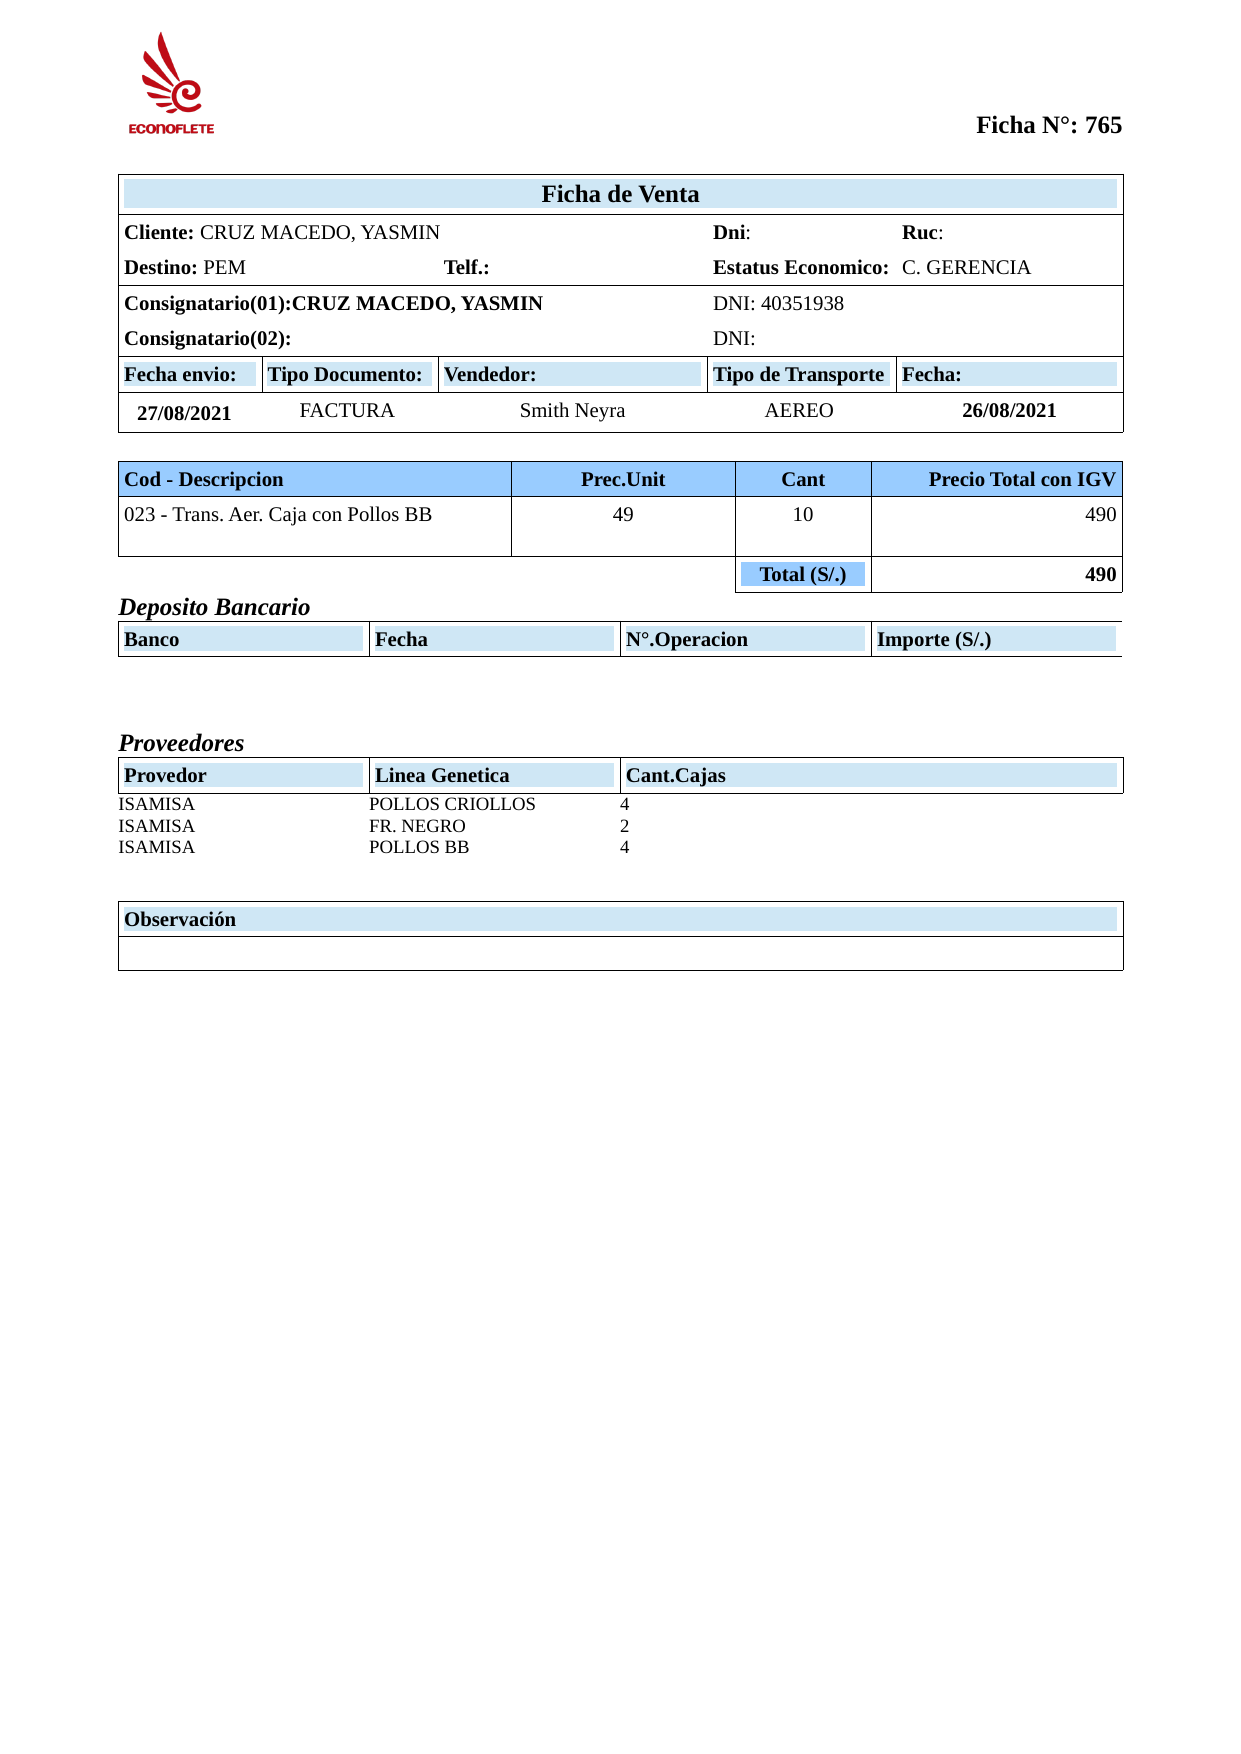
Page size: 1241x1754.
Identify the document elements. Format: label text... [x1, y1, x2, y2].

table_cell ISAMISA [118, 794, 369, 814]
table_cell POLLOS BB [369, 836, 620, 858]
table_cell [620, 858, 1123, 879]
table_cell 27/08/2021 [119, 393, 262, 432]
table_cell Tipo de Transporte [708, 357, 896, 392]
table_header Prec.Unit [512, 462, 735, 496]
table_cell Fecha: [897, 357, 1123, 392]
table_cell [118, 557, 511, 592]
table_header Fecha [370, 622, 620, 656]
table_cell 10 [736, 497, 871, 556]
table_cell [620, 705, 871, 728]
table_cell DNI: 40351938 [707, 286, 1123, 321]
table_cell 49 [512, 497, 735, 556]
table_cell [620, 879, 1123, 901]
table_cell [118, 680, 369, 704]
table_cell [369, 680, 620, 704]
table_header Cant.Cajas [621, 758, 1123, 793]
table_cell AEREO [707, 393, 896, 432]
table_cell 26/08/2021 [896, 393, 1123, 432]
table_cell 4 [620, 794, 1123, 814]
table_header Banco [119, 622, 369, 656]
table_header Observación [119, 902, 1123, 936]
table_cell [369, 858, 620, 879]
table_cell Cliente: CRUZ MACEDO, YASMIN [119, 215, 707, 249]
table_cell Consignatario(02): [119, 321, 707, 356]
table_cell Smith Neyra [438, 393, 707, 432]
table_cell [871, 705, 1122, 728]
table_cell [620, 657, 871, 680]
table_cell Fecha envio: [119, 357, 262, 392]
table_cell [369, 657, 620, 680]
table_cell Vendedor: [439, 357, 707, 392]
table_cell DNI: [707, 321, 1123, 356]
table_cell FR. NEGRO [369, 815, 620, 836]
table_cell POLLOS CRIOLLOS [369, 794, 620, 814]
text Proveedores [118, 728, 1122, 757]
picture [118, 31, 225, 134]
table_cell 2 [620, 815, 1123, 836]
table_cell [511, 557, 735, 592]
table_cell ISAMISA [118, 836, 369, 858]
table_cell 4 [620, 836, 1123, 858]
table_cell 023 - Trans. Aer. Caja con Pollos BB [119, 497, 511, 556]
text Deposito Bancario [118, 592, 1122, 621]
table_header Provedor [119, 758, 369, 793]
table_header Precio Total con IGV [872, 462, 1122, 496]
table_cell [369, 705, 620, 728]
table_cell [620, 680, 871, 704]
table_cell C. GERENCIA [896, 249, 1123, 285]
table_cell FACTURA [262, 393, 438, 432]
table_cell Destino: PEM [119, 249, 438, 285]
table_header Ficha de Venta [119, 175, 1123, 214]
table_cell [871, 680, 1122, 704]
table_header N°.Operacion [621, 622, 871, 656]
table_cell Total (S/.) [736, 557, 871, 592]
table_cell 490 [872, 497, 1122, 556]
table_cell Consignatario(01):CRUZ MACEDO, YASMIN [119, 286, 707, 321]
table_header Cod - Descripcion [119, 462, 511, 496]
table_cell Dni: [707, 215, 896, 249]
table_cell ISAMISA [118, 815, 369, 836]
table_cell [118, 657, 369, 680]
table_cell Ruc: [896, 215, 1123, 249]
table_cell [871, 657, 1122, 680]
table_cell Telf.: [438, 249, 707, 285]
table_cell [119, 937, 1123, 969]
table_cell Tipo Documento: [263, 357, 438, 392]
table_cell [369, 879, 620, 901]
table_header Cant [736, 462, 871, 496]
table_header Linea Genetica [370, 758, 620, 793]
table_cell 490 [872, 557, 1122, 592]
table_cell [118, 705, 369, 728]
table_cell [118, 879, 369, 901]
table_header Importe (S/.) [872, 622, 1122, 656]
table_cell [118, 858, 369, 879]
table_cell Estatus Economico: [707, 249, 896, 285]
